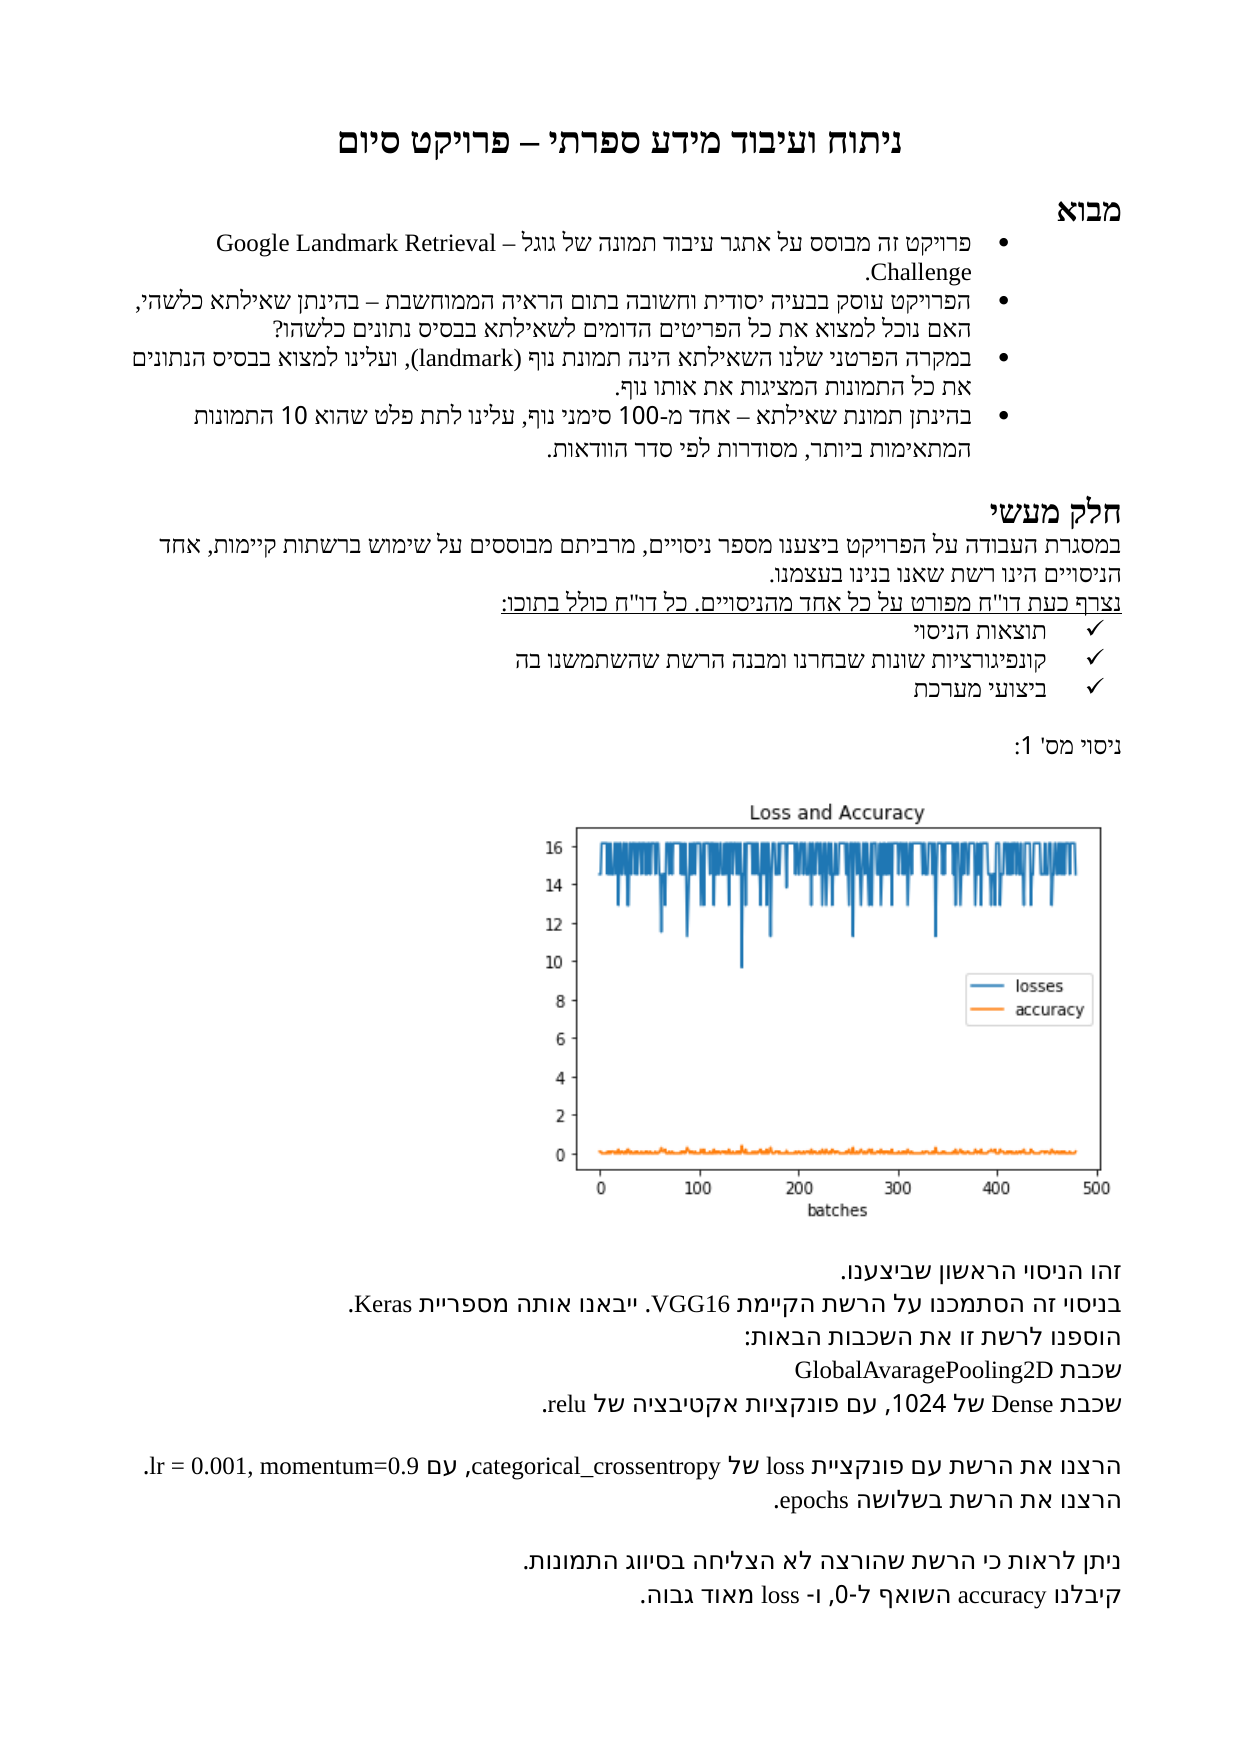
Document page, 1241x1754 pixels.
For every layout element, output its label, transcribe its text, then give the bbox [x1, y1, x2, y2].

list פרויקט זה מבוסס על אתגר עיבוד תמונה של גוגל – Google Landmark Retrieval Challenge. [118, 228, 1009, 286]
list קונפיגורציות שונות שבחרנו ומבנה הרשת שהשתמשנו בה [118, 645, 1084, 674]
picture [534, 793, 1122, 1229]
text נצרף כעת דו"ח מפורט על כל אחד מהניסויים. כל דו"ח כולל בתוכו: [118, 588, 1122, 616]
text הרצנו את הרשת בשלושה epochs. [118, 1485, 1122, 1518]
text קיבלנו accuracy השואף ל-0, ו- loss מאוד גבוה. [118, 1580, 1122, 1613]
list במקרה הפרטני שלנו השאילתא הינה תמונת נוף (landmark), ועלינו למצוא בבסיס הנתונים את כל התמונות המציגות את אותו נוף. [118, 343, 1009, 401]
text מבוא [118, 190, 1122, 228]
text ניתוח ועיבוד מידע ספרתי – פרויקט סיום [118, 118, 1122, 161]
list בהינתן תמונת שאילתא – אחד מ-100 סימני נוף, עלינו לתת פלט שהוא 10 התמונות המתאימות ביותר, מסודרות לפי סדר הוודאות. [118, 401, 1009, 463]
list תוצאות הניסוי [118, 616, 1084, 645]
text ניסוי מס' 1: [118, 731, 1122, 765]
list הפרויקט עוסק בבעיה יסודית וחשובה בתום הראיה הממוחשבת – בהינתן שאילתא כלשהי, האם נוכל למצוא את כל הפריטים הדומים לשאילתא בבסיס נתונים כלשהו? [118, 286, 1009, 343]
text חלק מעשי [118, 492, 1122, 530]
text הרצנו את הרשת עם פונקציית loss של categorical_crossentropy, עם lr = 0.001, momentum=0.9. [118, 1451, 1122, 1485]
text זהו הניסוי הראשון שביצענו. [118, 1257, 1122, 1289]
text שכבת GlobalAvaragePooling2D [118, 1356, 1122, 1389]
text שכבת Dense של 1024, עם פונקציות אקטיבציה של relu. [118, 1389, 1122, 1423]
text בניסוי זה הסתמכנו על הרשת הקיימת VGG16. ייבאנו אותה מספריית Keras. [118, 1289, 1122, 1323]
text במסגרת העבודה על הפרויקט ביצענו מספר ניסויים, מרביתם מבוססים על שימוש ברשתות קיימות, אחד הניסויים הינו רשת שאנו בנינו בעצמנו. [118, 530, 1122, 588]
list ביצועי מערכת [118, 674, 1084, 703]
text הוספנו לרשת זו את השכבות הבאות: [118, 1323, 1122, 1356]
text ניתן לראות כי הרשת שהורצה לא הצליחה בסיווג התמונות. [118, 1547, 1122, 1580]
